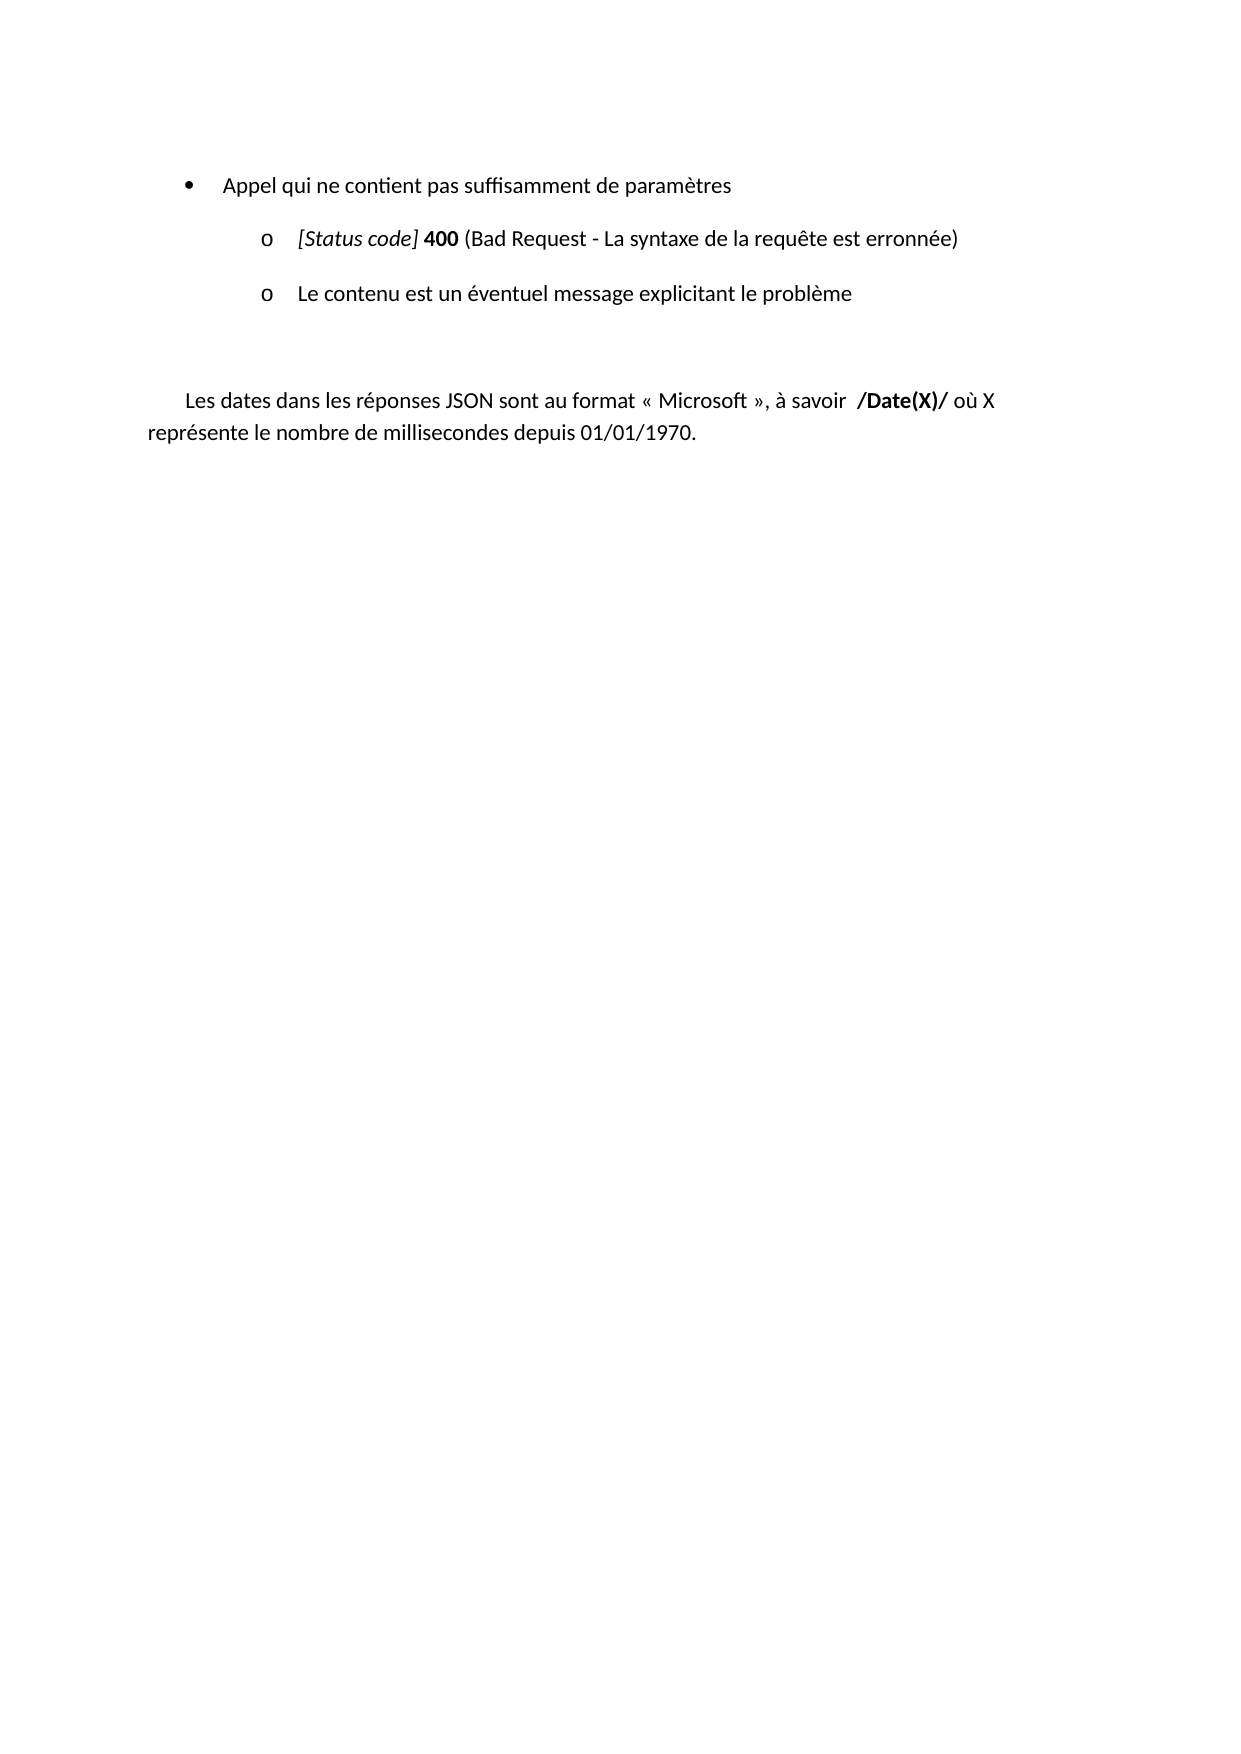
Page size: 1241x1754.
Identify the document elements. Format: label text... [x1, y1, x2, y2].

text Les dates dans les réponses JSON sont au format « Microsoft », à savoir /Date(X)/ où X représente le nombre de millisecondes depuis 01/01/1970. [148, 386, 1093, 446]
list Le contenu est un éventuel message explicitant le problème [260, 279, 1093, 308]
list Appel qui ne contient pas suffisamment de paramètres [185, 171, 1093, 199]
list [Status code] 400 (Bad Request - La syntaxe de la requête est erronnée) [260, 224, 1093, 253]
